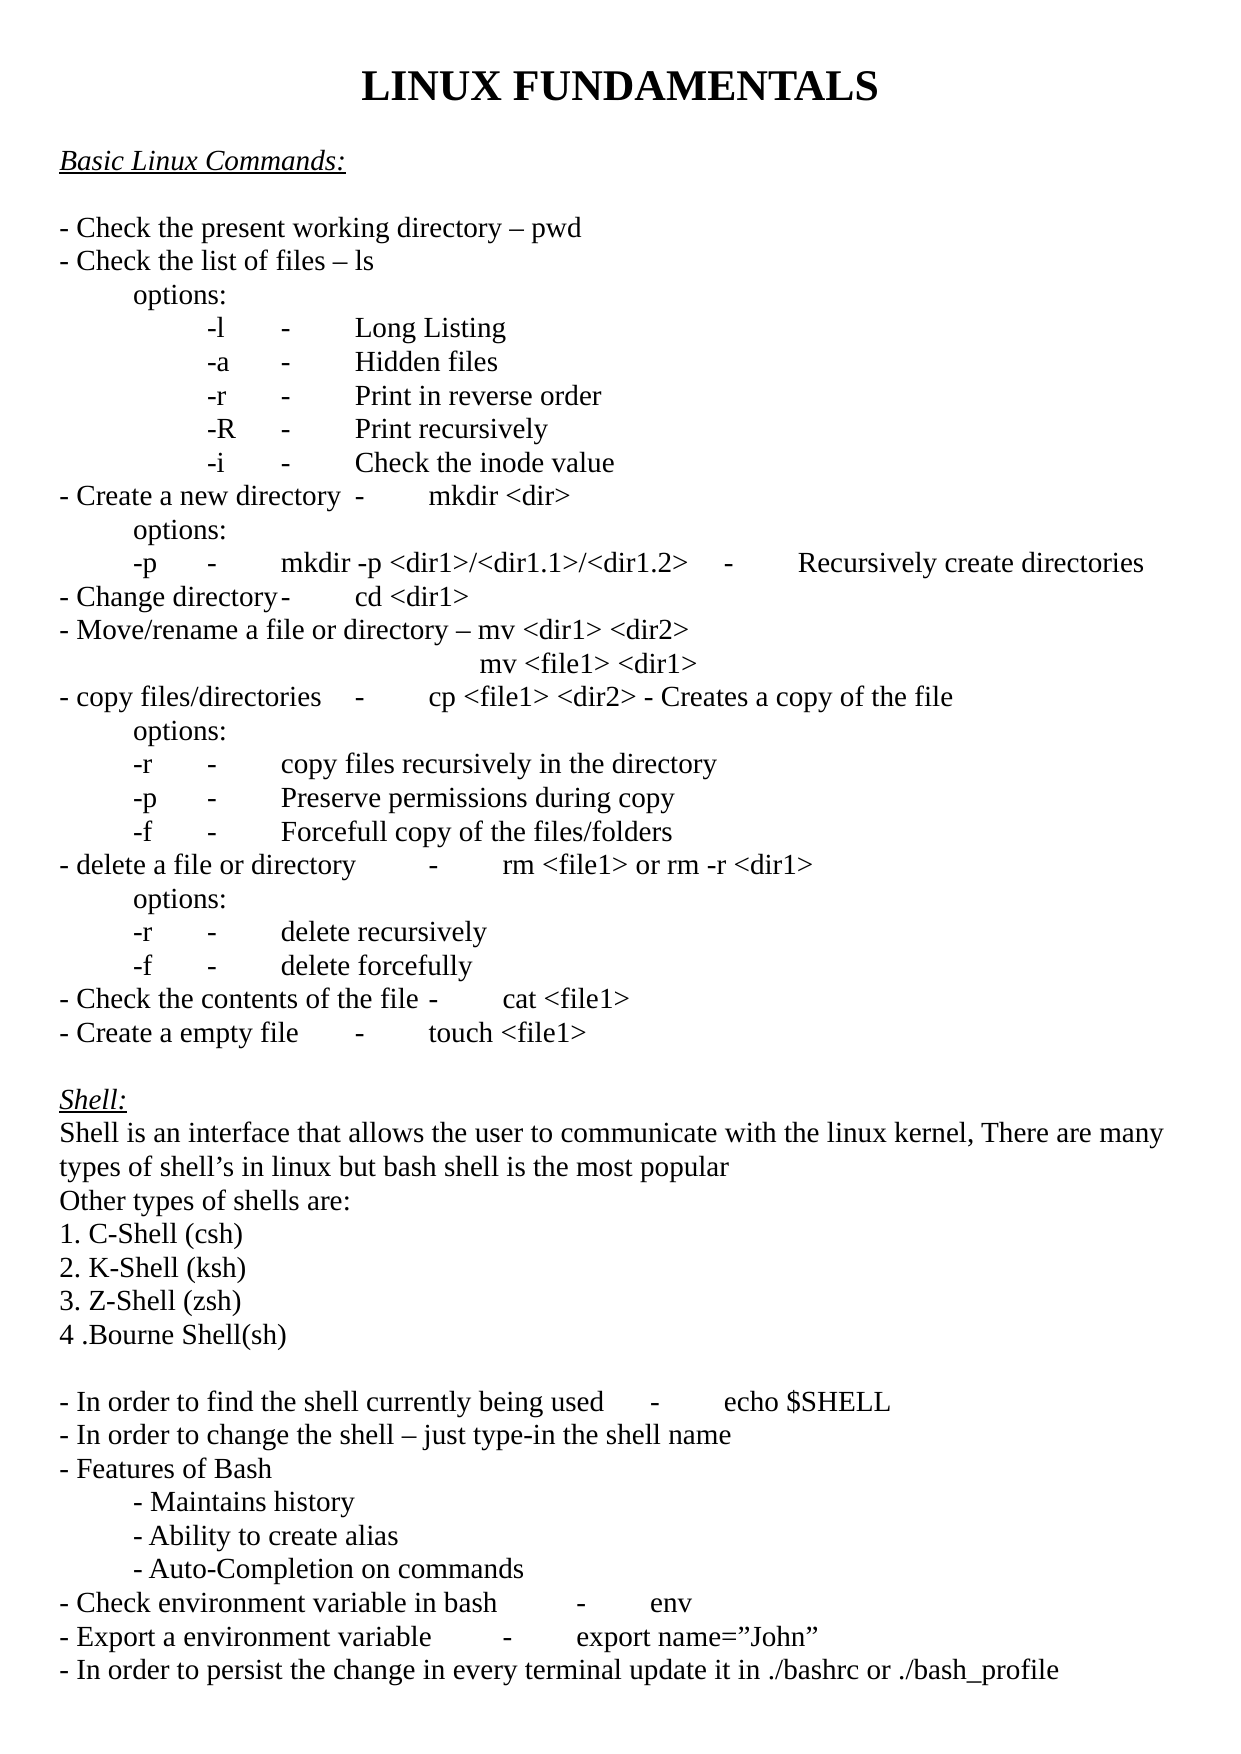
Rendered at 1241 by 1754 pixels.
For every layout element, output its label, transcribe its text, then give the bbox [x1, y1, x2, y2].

text -r - delete recursively [59, 914, 1181, 948]
text -p - Preserve permissions during copy [59, 780, 1181, 814]
text - copy files/directories - cp <file1> <dir2> - Creates a copy of the file [59, 679, 1181, 713]
text - Move/rename a file or directory – mv <dir1> <dir2> [59, 612, 1181, 646]
text - Change directory - cd <dir1> [59, 579, 1181, 612]
text -f - delete forcefully [59, 948, 1181, 981]
text - Check environment variable in bash - env [59, 1585, 1181, 1619]
text - Check the contents of the file - cat <file1> [59, 981, 1181, 1015]
text - In order to find the shell currently being used - echo $SHELL [59, 1384, 1181, 1417]
text -R - Print recursively [59, 411, 1181, 445]
text - Create a empty file - touch <file1> [59, 1015, 1181, 1048]
text options: [59, 713, 1181, 747]
text options: [59, 512, 1181, 545]
text 4 .Bourne Shell(sh) [59, 1317, 1181, 1350]
text -f - Forcefull copy of the files/folders [59, 814, 1181, 847]
text Shell: [59, 1082, 1181, 1116]
text - Create a new directory - mkdir <dir> [59, 478, 1181, 512]
text - Auto-Completion on commands [59, 1552, 1181, 1585]
text - Maintains history [59, 1484, 1181, 1518]
text - Check the present working directory – pwd [59, 210, 1181, 243]
text LINUX FUNDAMENTALS [59, 59, 1181, 109]
text 1. C-Shell (csh) [59, 1216, 1181, 1250]
text - Export a environment variable - export name=”John” [59, 1619, 1181, 1652]
text options: [59, 881, 1181, 914]
text 3. Z-Shell (zsh) [59, 1283, 1181, 1317]
text Other types of shells are: [59, 1183, 1181, 1216]
text -r - Print in reverse order [59, 378, 1181, 411]
text -l - Long Listing [59, 311, 1181, 344]
text mv <file1> <dir1> [59, 646, 1181, 679]
text - Features of Bash [59, 1451, 1181, 1484]
text - In order to change the shell – just type-in the shell name [59, 1417, 1181, 1451]
text options: [59, 277, 1181, 311]
text 2. K-Shell (ksh) [59, 1250, 1181, 1283]
text Basic Linux Commands: [59, 143, 1181, 176]
text - Ability to create alias [59, 1518, 1181, 1552]
text -a - Hidden files [59, 344, 1181, 378]
text Shell is an interface that allows the user to communicate with the linux kernel, There are many types of shell’s in linux but bash shell is the most popular [59, 1116, 1181, 1183]
text -r - copy files recursively in the directory [59, 747, 1181, 780]
text -i - Check the inode value [59, 445, 1181, 478]
text - Check the list of files – ls [59, 243, 1181, 277]
text - In order to persist the change in every terminal update it in ./bashrc or ./bash_profile [59, 1652, 1181, 1686]
text -p - mkdir -p <dir1>/<dir1.1>/<dir1.2> - Recursively create directories [59, 545, 1181, 579]
text - delete a file or directory - rm <file1> or rm -r <dir1> [59, 847, 1181, 881]
